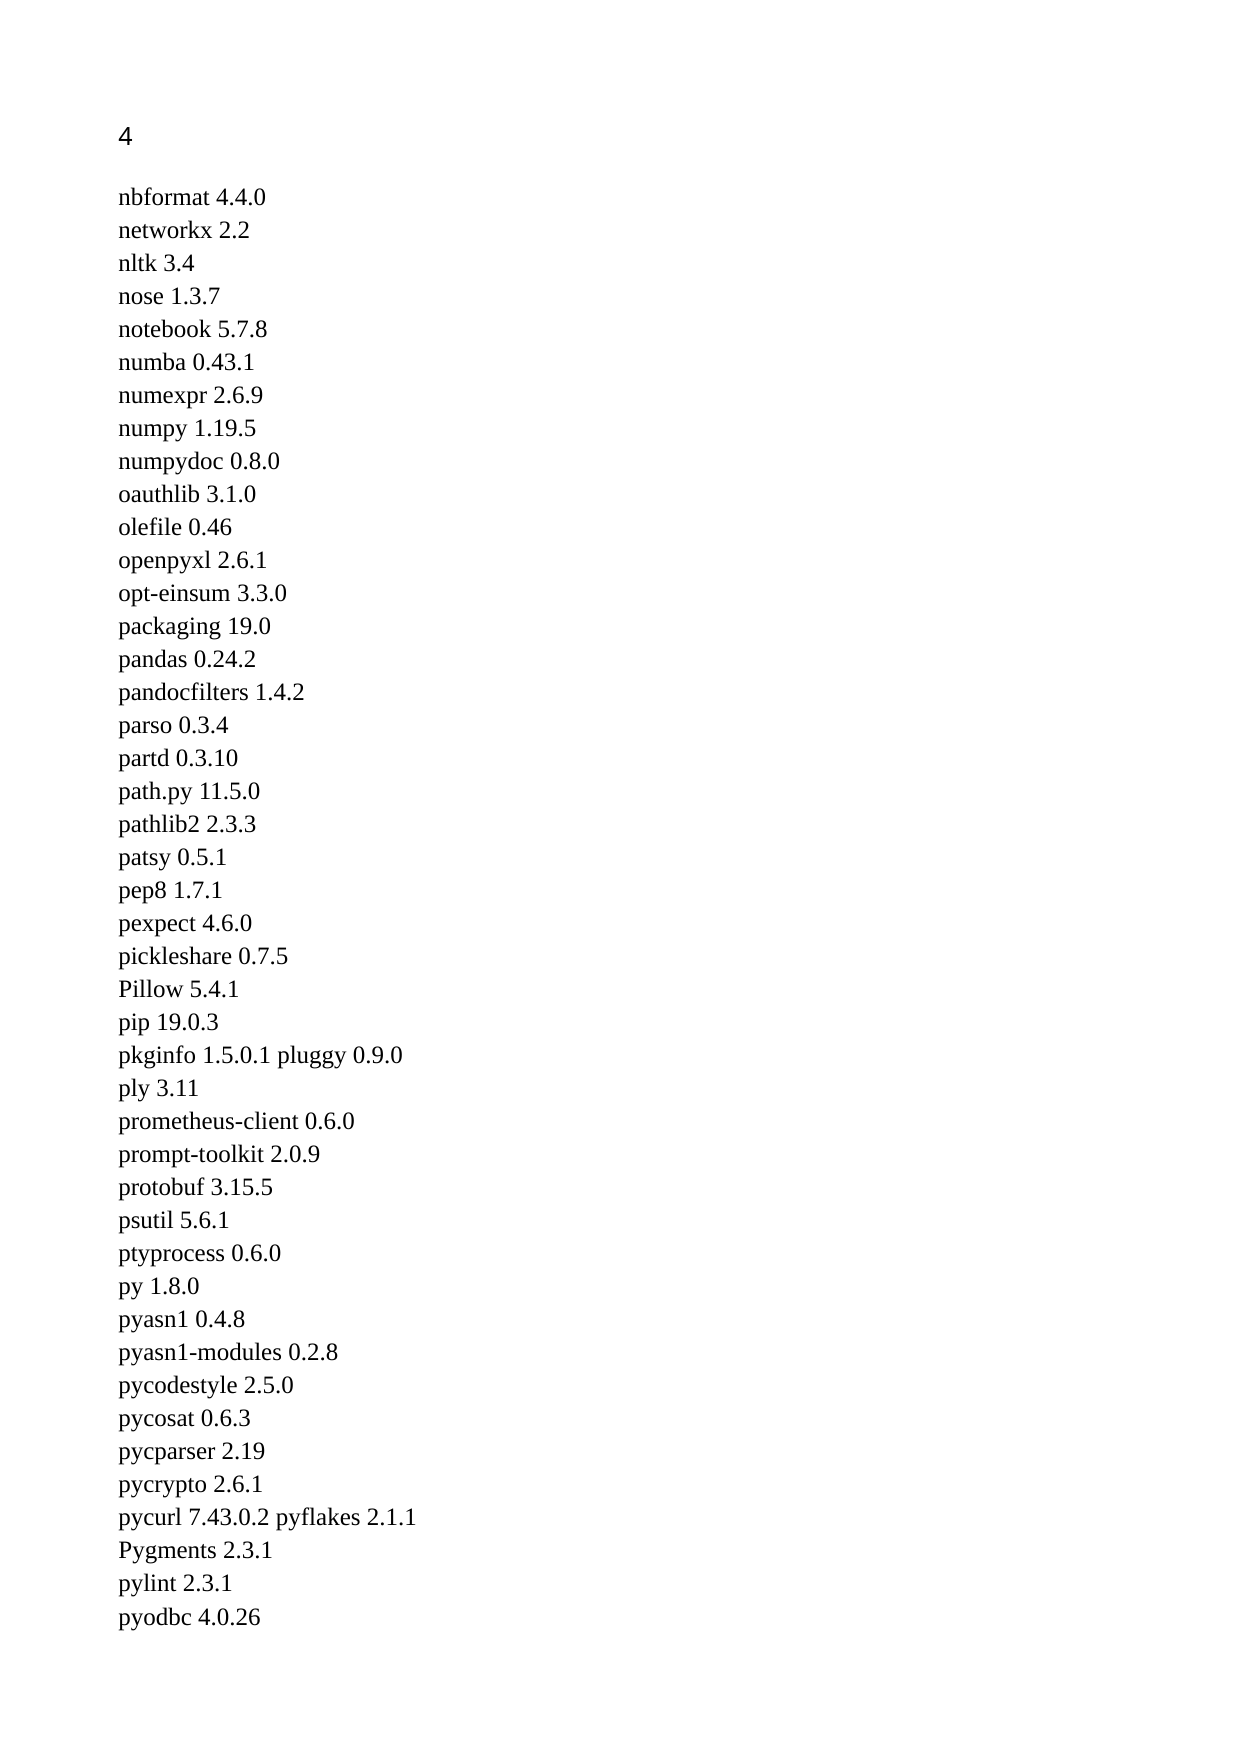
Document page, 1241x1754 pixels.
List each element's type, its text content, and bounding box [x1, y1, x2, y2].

text nbformat 4.4.0 networkx 2.2 nltk 3.4 nose 1.3.7 notebook 5.7.8 numba 0.43.1 numexpr 2.6.9 numpy 1.19.5 numpydoc 0.8.0 oauthlib 3.1.0 olefile 0.46 openpyxl 2.6.1 opt-einsum 3.3.0 packaging 19.0 pandas 0.24.2 pandocfilters 1.4.2 parso 0.3.4 partd 0.3.10 path.py 11.5.0 pathlib2 2.3.3 patsy 0.5.1 pep8 1.7.1 pexpect 4.6.0 pickleshare 0.7.5 Pillow 5.4.1 pip 19.0.3 pkginfo 1.5.0.1 pluggy 0.9.0 ply 3.11 prometheus-client 0.6.0 prompt-toolkit 2.0.9 protobuf 3.15.5 psutil 5.6.1 ptyprocess 0.6.0 py 1.8.0 pyasn1 0.4.8 pyasn1-modules 0.2.8 pycodestyle 2.5.0 pycosat 0.6.3 pycparser 2.19 pycrypto 2.6.1 pycurl 7.43.0.2 pyflakes 2.1.1 Pygments 2.3.1 pylint 2.3.1 pyodbc 4.0.26 [118, 182, 1122, 1630]
